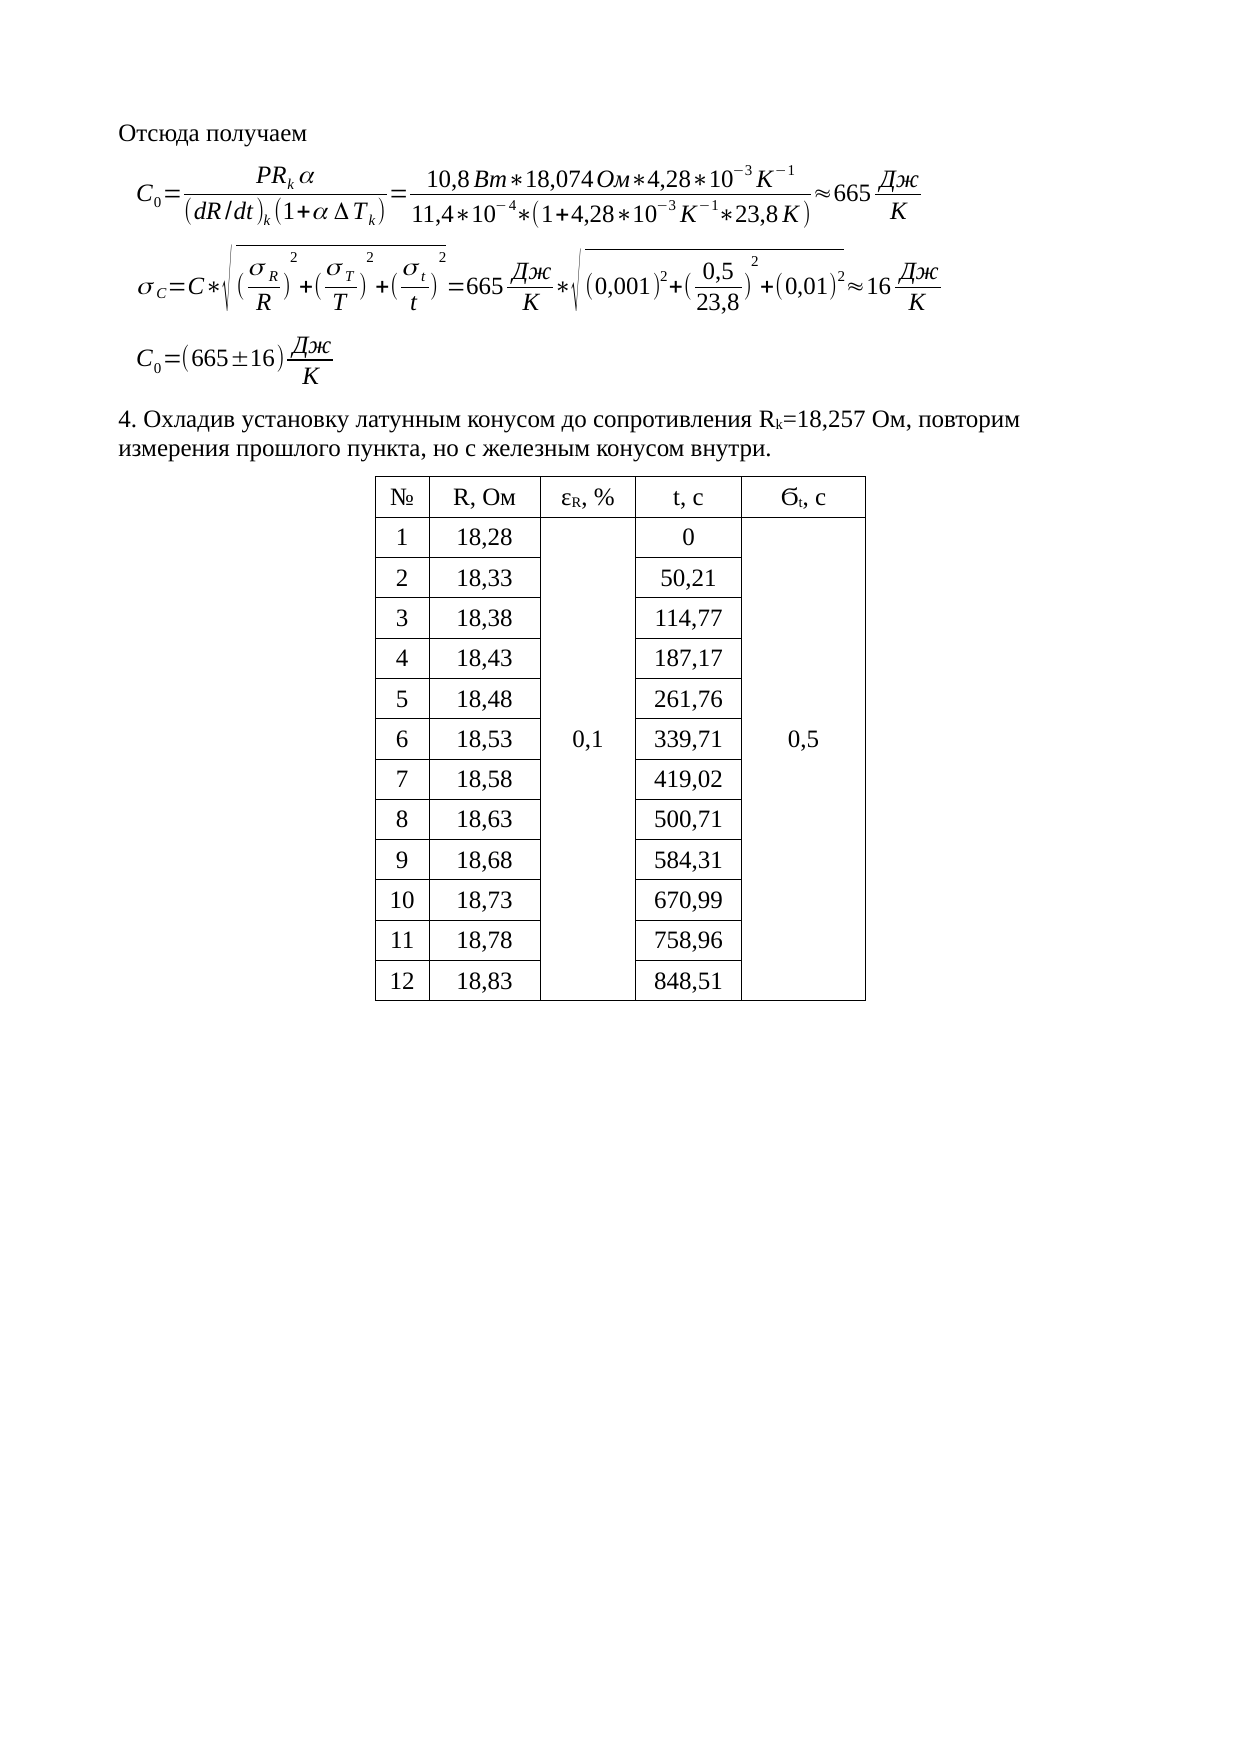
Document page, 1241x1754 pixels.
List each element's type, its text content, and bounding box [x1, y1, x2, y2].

table_header № [376, 477, 429, 517]
table_header Ϭt, c [742, 477, 865, 517]
table_cell 12 [376, 961, 429, 1000]
table_cell 10 [376, 880, 429, 920]
table_cell 18,58 [430, 760, 540, 799]
table_cell 50,21 [636, 558, 741, 597]
table_cell 18,83 [430, 961, 540, 1000]
table_cell 18,33 [430, 558, 540, 597]
table_cell 18,43 [430, 639, 540, 678]
table_cell 500,71 [636, 800, 741, 839]
table_cell 18,63 [430, 800, 540, 839]
table_header R, Ом [430, 477, 540, 517]
table_cell 7 [376, 760, 429, 799]
text 4. Охладив установку латунным конусом до сопротивления Rk=18,257 Ом, повторим измерения прошлого пункта, но с железным конусом внутри. [118, 404, 1122, 462]
table_cell 0 [636, 518, 741, 557]
table_cell 18,28 [430, 518, 540, 557]
table_cell 18,78 [430, 921, 540, 960]
table_cell 11 [376, 921, 429, 960]
table_cell 848,51 [636, 961, 741, 1000]
table_cell 3 [376, 598, 429, 637]
table_cell 758,96 [636, 921, 741, 960]
table_cell 584,31 [636, 840, 741, 879]
table_cell 9 [376, 840, 429, 879]
table_cell 187,17 [636, 639, 741, 678]
table_cell 8 [376, 800, 429, 839]
table_cell 0,5 [742, 518, 865, 1000]
table_header t, с [636, 477, 741, 517]
table_cell 18,38 [430, 598, 540, 637]
table_cell 18,53 [430, 719, 540, 758]
table_cell 18,48 [430, 679, 540, 718]
table_cell 339,71 [636, 719, 741, 758]
table_cell 18,68 [430, 840, 540, 879]
table_cell 18,73 [430, 880, 540, 920]
text Отсюда получаем [118, 118, 1122, 147]
table_cell 6 [376, 719, 429, 758]
table_cell 1 [376, 518, 429, 557]
table_cell 670,99 [636, 880, 741, 920]
table_cell 4 [376, 639, 429, 678]
table_cell 5 [376, 679, 429, 718]
table_cell 261,76 [636, 679, 741, 718]
table_cell 419,02 [636, 760, 741, 799]
table_header εR, % [541, 477, 635, 517]
table_cell 0,1 [541, 518, 635, 1000]
table_cell 2 [376, 558, 429, 597]
table_cell 114,77 [636, 598, 741, 637]
